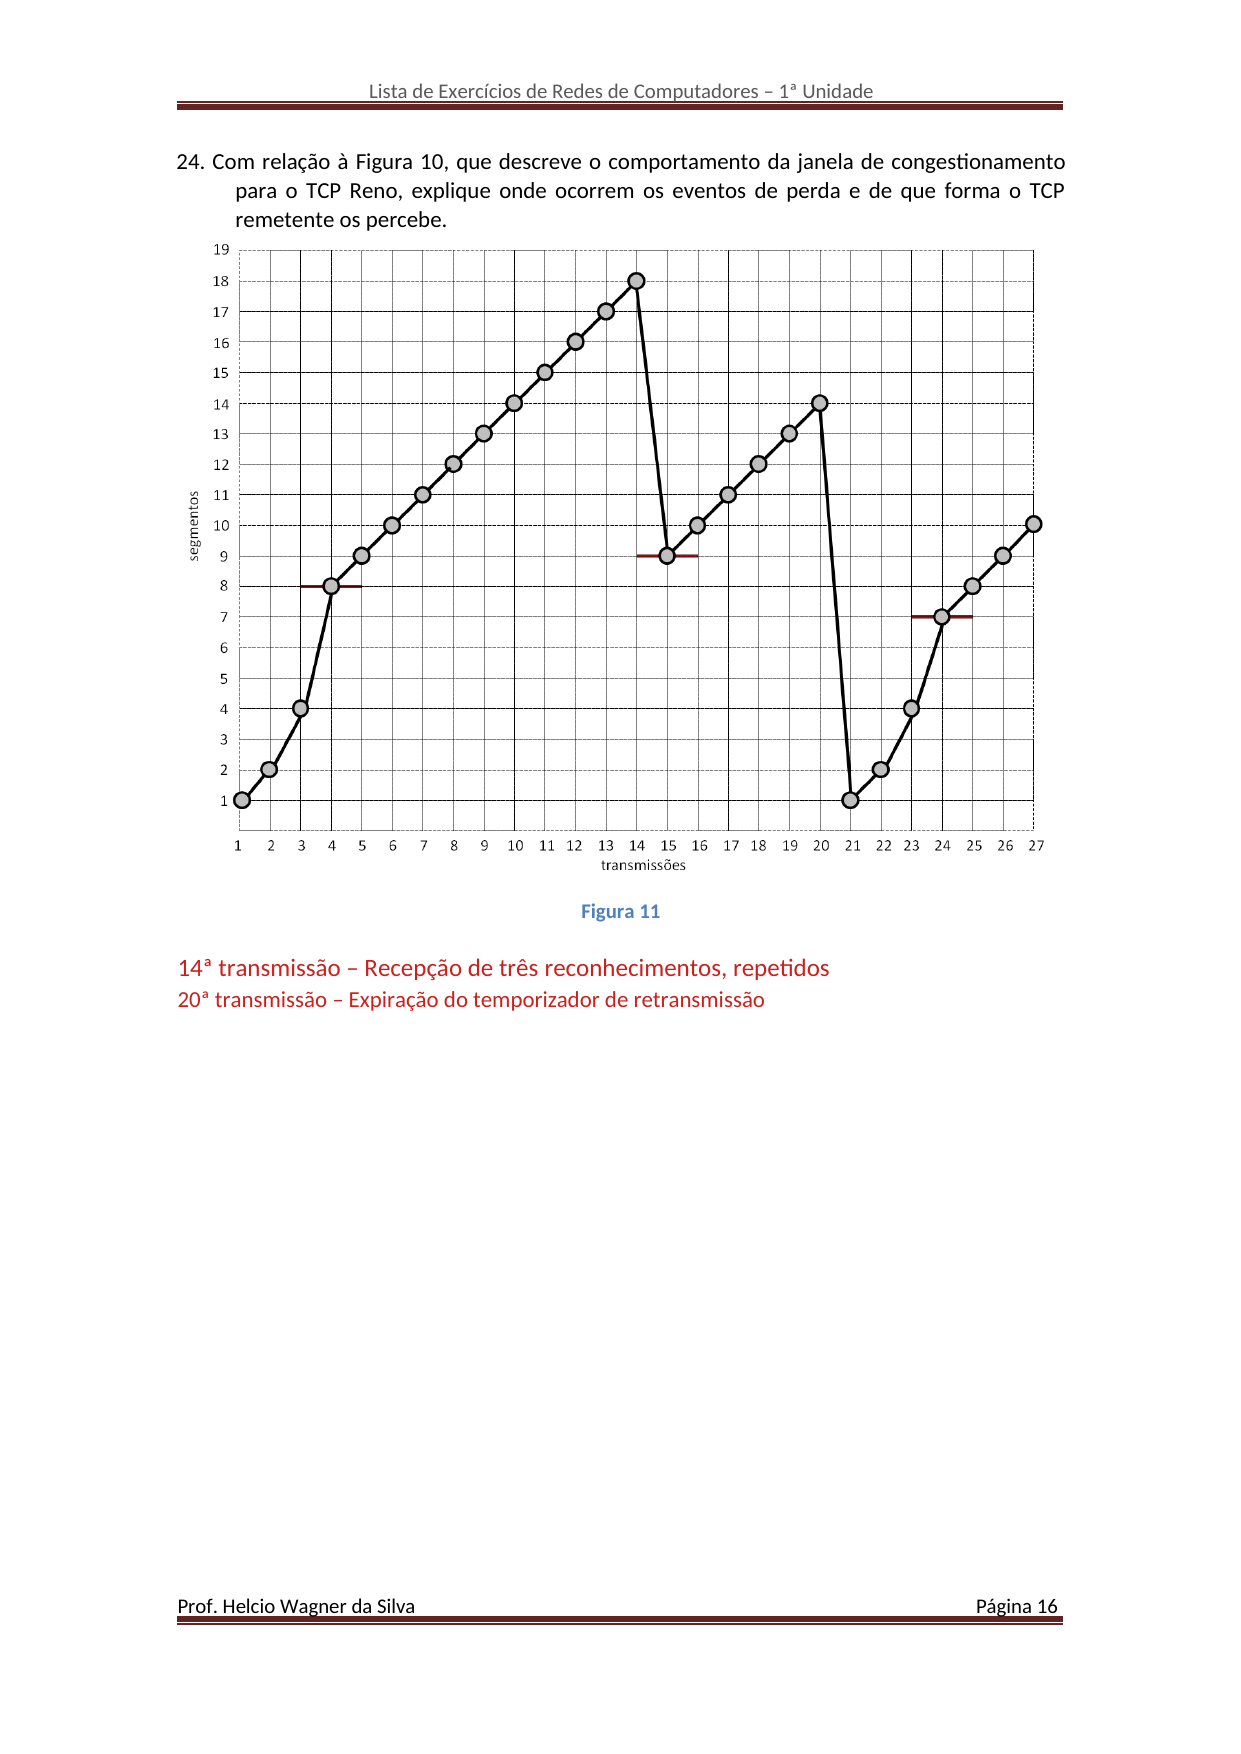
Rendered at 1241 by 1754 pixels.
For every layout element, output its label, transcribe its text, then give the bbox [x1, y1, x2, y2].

subtitle 14ª transmissão – Recepção de três reconhecimentos, repetidos [177, 952, 1063, 983]
text Figura 11 [178, 898, 1063, 924]
subtitle 20ª transmissão – Expiração do temporizador de retransmissão [177, 985, 1063, 1013]
text 24. Com relação à Figura 10, que descreve o comportamento da janela de congestionamento para o TCP Reno, explique onde ocorrem os eventos de perda e de que forma o TCP remetente os percebe. [176, 147, 1067, 233]
picture [177, 234, 1063, 880]
